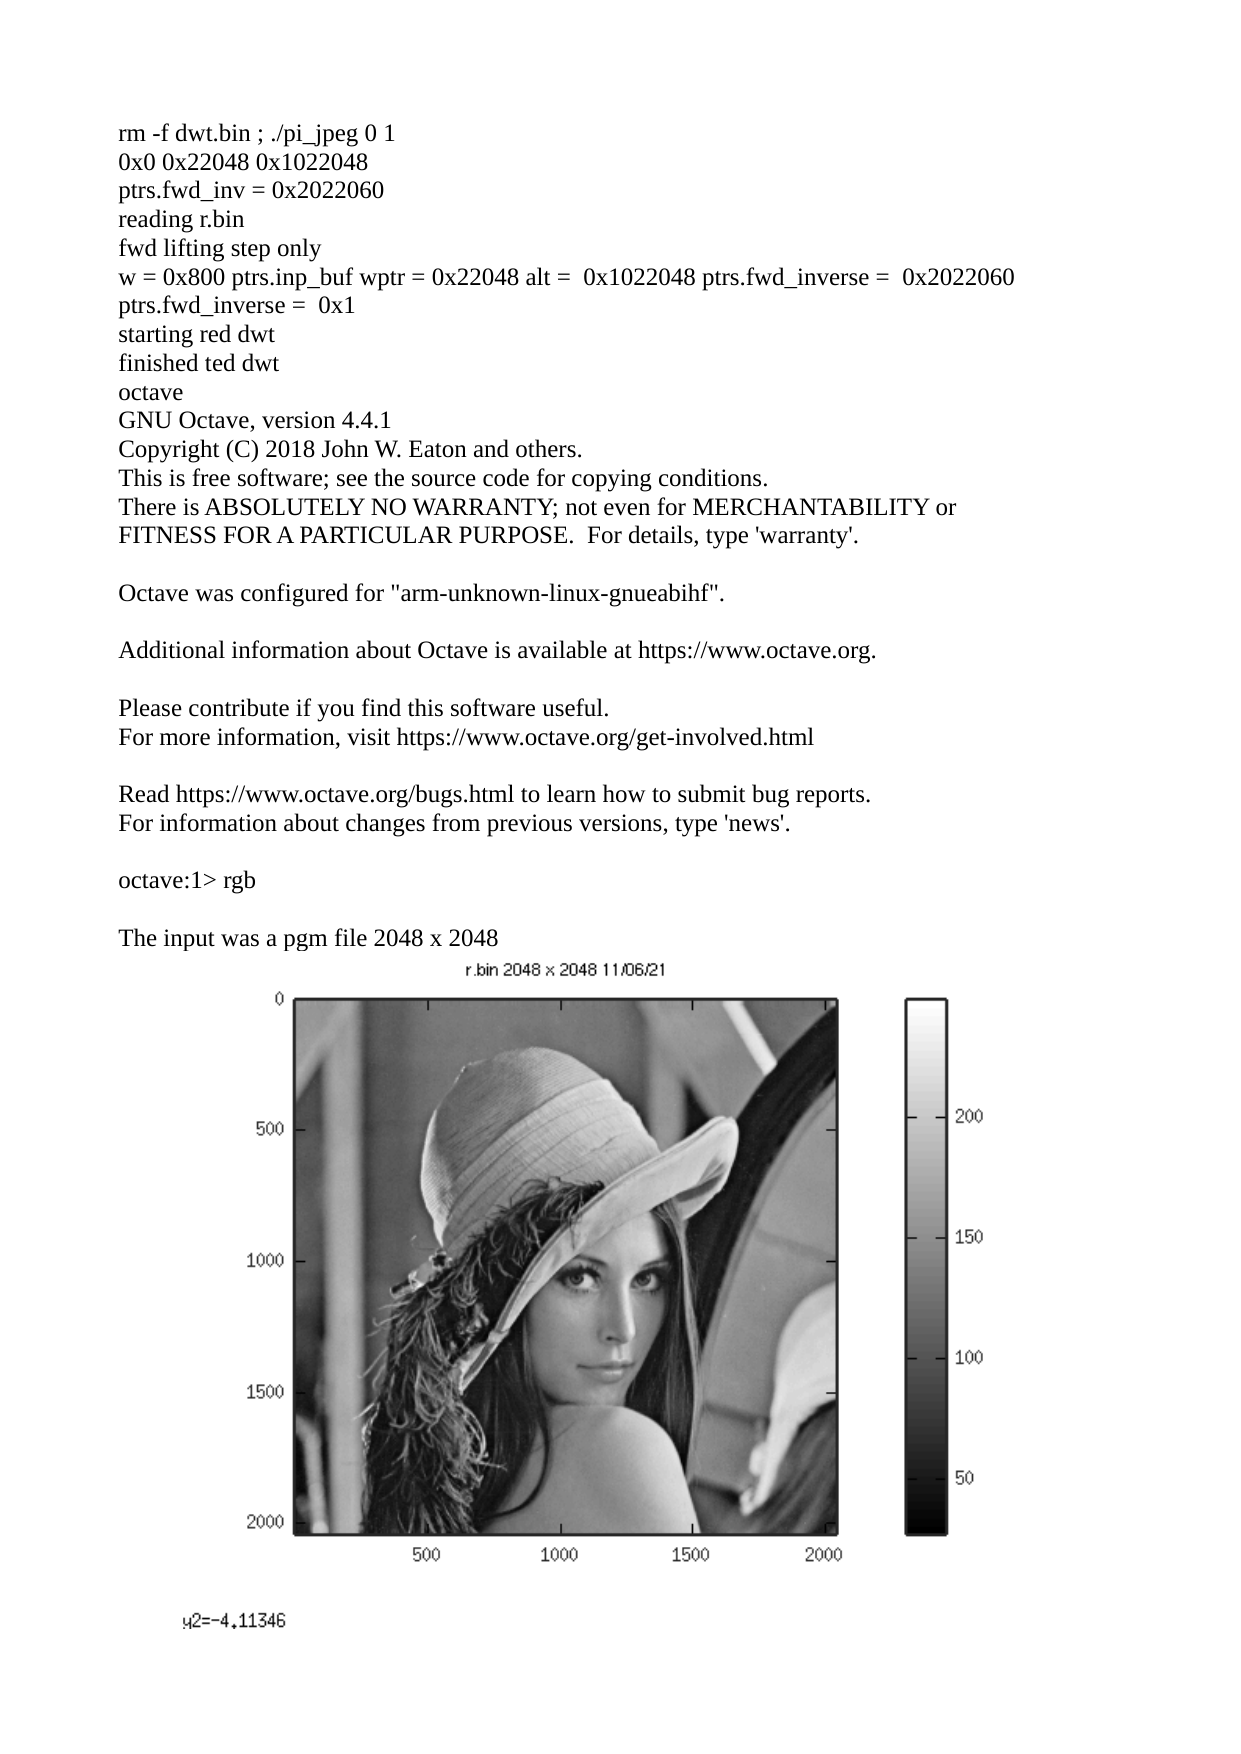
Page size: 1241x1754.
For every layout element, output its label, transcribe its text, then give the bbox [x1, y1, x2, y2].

text The input was a pgm file 2048 x 2048 [118, 923, 1122, 952]
text 0x0 0x22048 0x1022048 [118, 147, 1122, 176]
text w = 0x800 ptrs.inp_buf wptr = 0x22048 alt = 0x1022048 ptrs.fwd_inverse = 0x2022060 ptrs.fwd_inverse = 0x1 [118, 262, 1122, 319]
text starting red dwt [118, 319, 1122, 348]
text Additional information about Octave is available at https://www.octave.org. [118, 636, 1122, 664]
text Octave was configured for "arm-unknown-linux-gnueabihf". [118, 578, 1122, 607]
text This is free software; see the source code for copying conditions. [118, 463, 1122, 492]
text fwd lifting step only [118, 233, 1122, 262]
text GNU Octave, version 4.4.1 [118, 406, 1122, 434]
text FITNESS FOR A PARTICULAR PURPOSE. For details, type 'warranty'. [118, 521, 1122, 549]
text Read https://www.octave.org/bugs.html to learn how to submit bug reports. [118, 779, 1122, 808]
text Please contribute if you find this software useful. [118, 693, 1122, 722]
text reading r.bin [118, 204, 1122, 233]
text For more information, visit https://www.octave.org/get-involved.html [118, 722, 1122, 751]
text For information about changes from previous versions, type 'news'. [118, 808, 1122, 837]
text Copyright (C) 2018 John W. Eaton and others. [118, 434, 1122, 463]
text ptrs.fwd_inv = 0x2022060 [118, 176, 1122, 204]
picture [182, 951, 1058, 1629]
text rm -f dwt.bin ; ./pi_jpeg 0 1 [118, 118, 1122, 147]
text octave:1> rgb [118, 866, 1122, 894]
text There is ABSOLUTELY NO WARRANTY; not even for MERCHANTABILITY or [118, 492, 1122, 521]
text octave [118, 377, 1122, 406]
text finished ted dwt [118, 348, 1122, 377]
